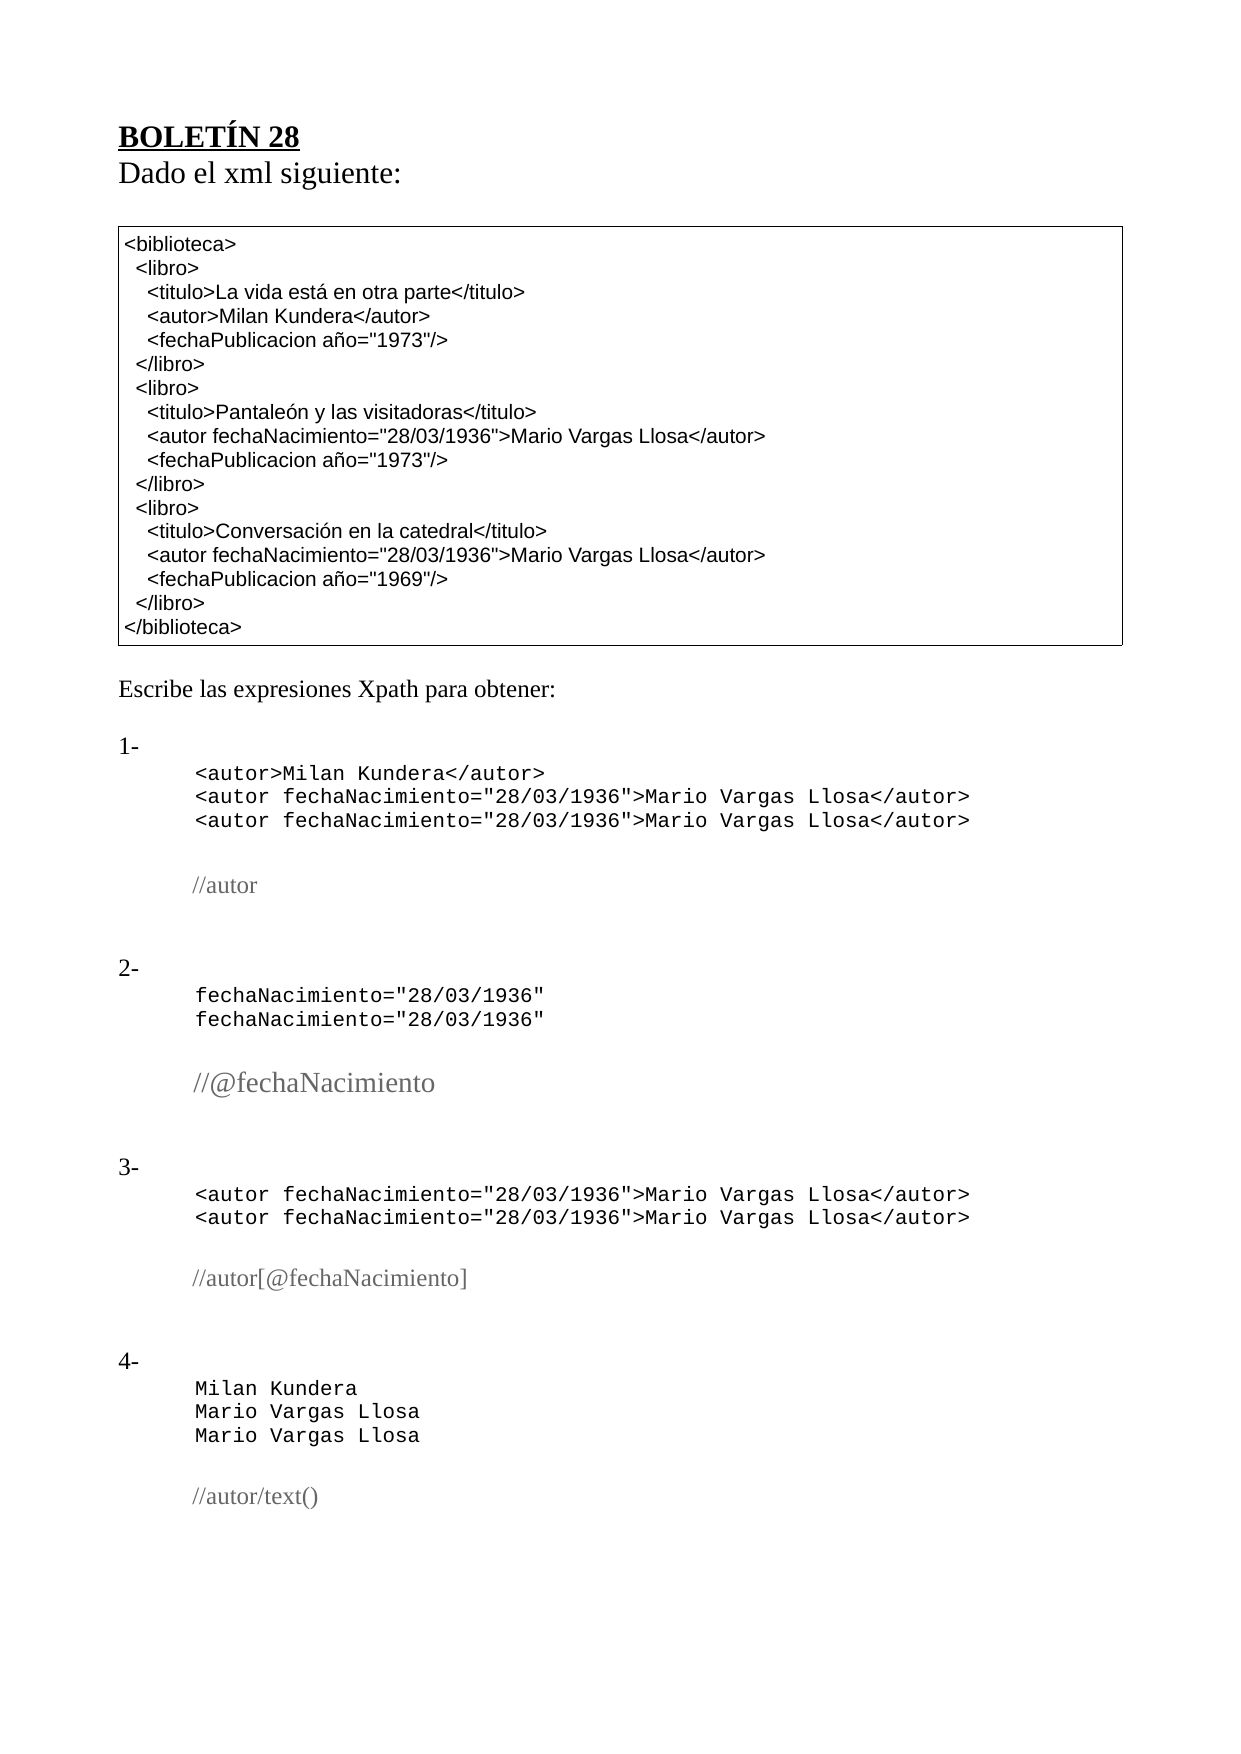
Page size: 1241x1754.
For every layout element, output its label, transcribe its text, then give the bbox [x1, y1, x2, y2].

text 3- [118, 1152, 1122, 1181]
text Escribe las expresiones Xpath para obtener: [118, 674, 1122, 702]
text //autor[@fechaNacimiento] [44, 1263, 1122, 1292]
text BOLETÍN 28 [118, 118, 1122, 154]
text //autor/text() [118, 1481, 1122, 1510]
table_header Milan Kundera Mario Vargas Llosa Mario Vargas Llosa [192, 1375, 434, 1481]
table_header <autor fechaNacimiento="28/03/1936">Mario Vargas Llosa</autor> <autor fechaNacimiento="28/03/1936">Mario Vargas Llosa</autor> [192, 1181, 984, 1263]
text 1- [118, 731, 1122, 760]
table_header <autor>Milan Kundera</autor> <autor fechaNacimiento="28/03/1936">Mario Vargas Llosa</autor> <autor fechaNacimiento="28/03/1936">Mario Vargas Llosa</autor> [192, 760, 984, 866]
table_header <biblioteca> <libro> <titulo>La vida está en otra parte</titulo> <autor>Milan Kundera</autor> <fechaPublicacion año="1973"/> </libro> <libro> <titulo>Pantaleón y las visitadoras</titulo> <autor fechaNacimiento="28/03/1936">Mario Vargas Llosa</autor> <fechaPublicacion año="1973"/> </libro> <libro> <titulo>Conversación en la catedral</titulo> <autor fechaNacimiento="28/03/1936">Mario Vargas Llosa</autor> <fechaPublicacion año="1969"/> </libro> </biblioteca> [119, 227, 1122, 645]
text 4- [118, 1346, 1122, 1375]
text 2- [118, 953, 1122, 982]
text //@fechaNacimiento [171, 1065, 1122, 1098]
text //autor [118, 866, 1122, 900]
text Dado el xml siguiente: [118, 154, 1122, 190]
table_header fechaNacimiento="28/03/1936" fechaNacimiento="28/03/1936" [192, 982, 572, 1065]
